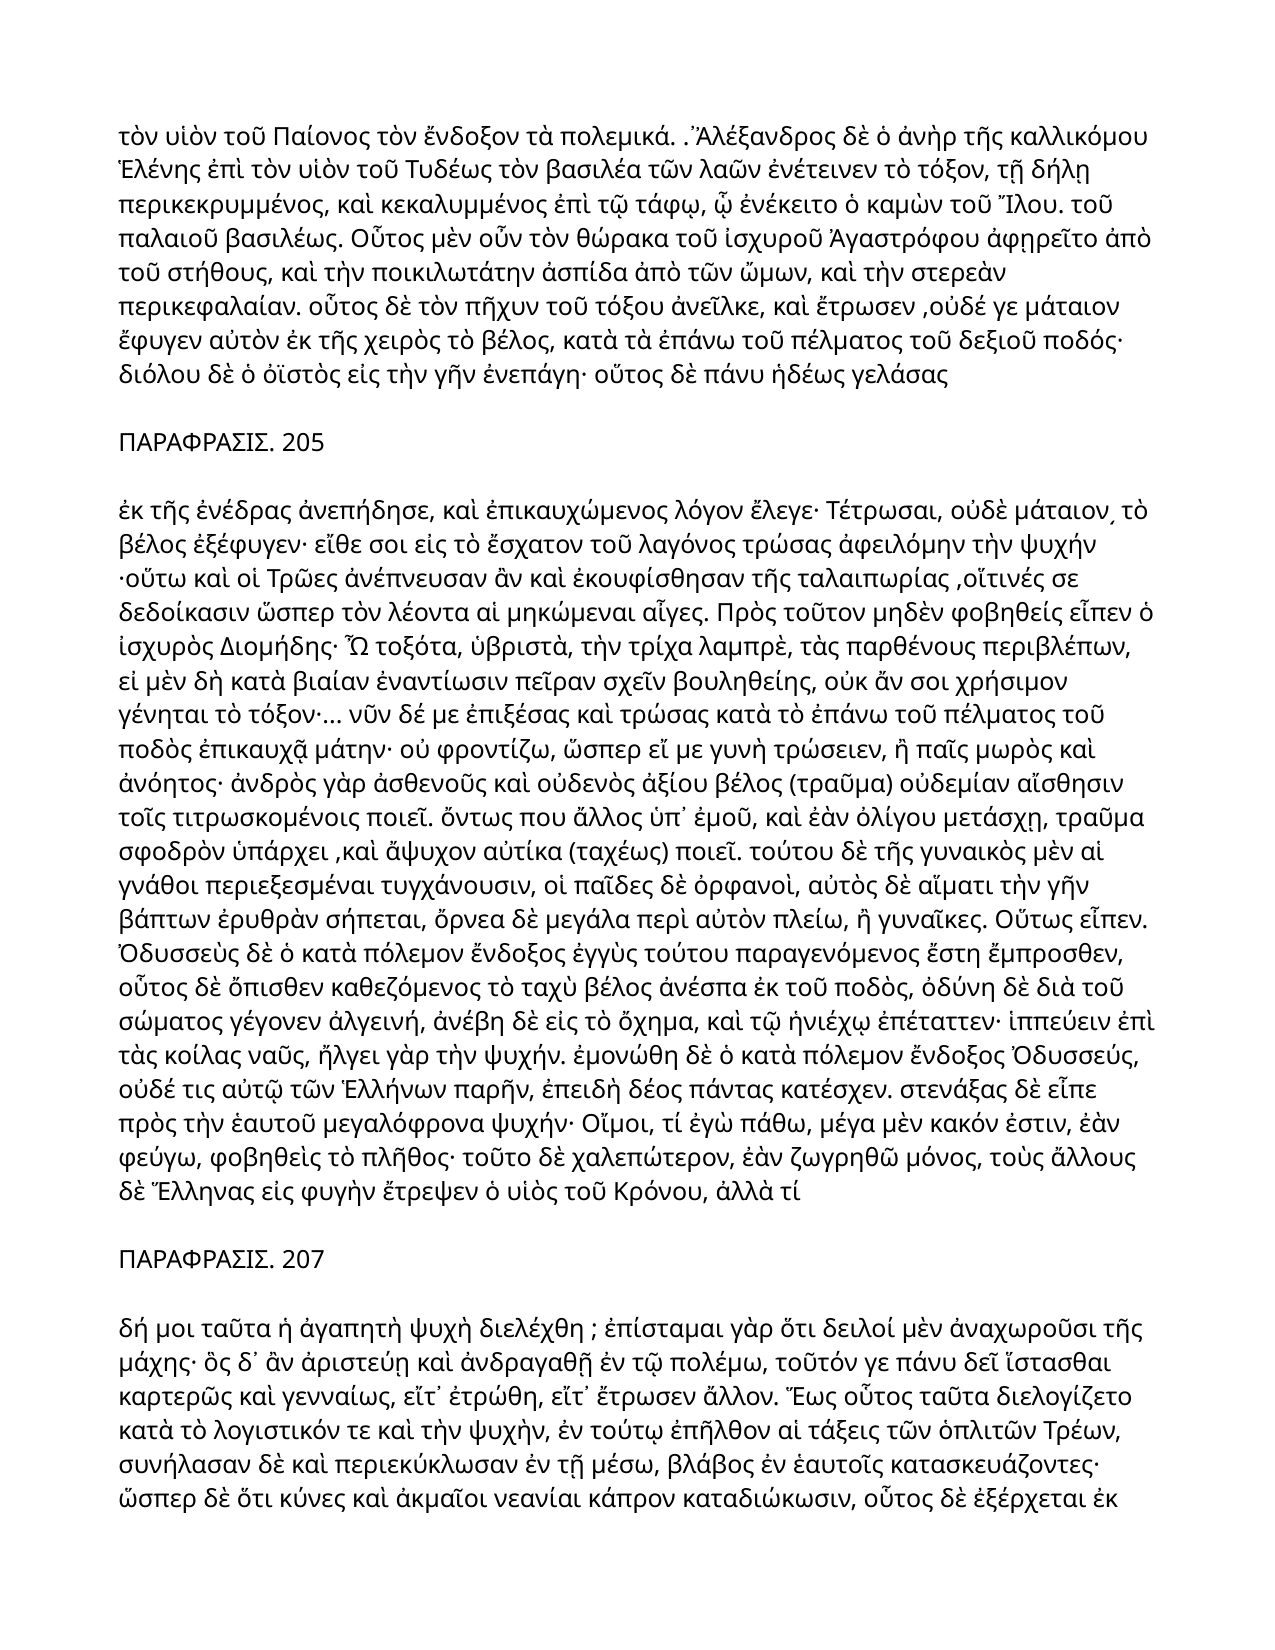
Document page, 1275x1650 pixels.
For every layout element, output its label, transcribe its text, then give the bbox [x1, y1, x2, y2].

text ἐκ τῆς ἐνέδρας ἀνεπήδησε, καὶ ἐπικαυχώμενος λόγον ἔλεγε· Τέτρωσαι, οὐδὲ μάταιον͵ τὸ βέλος ἐξέφυγεν· εἴθε σοι εἰς τὸ ἔσχατον τοῦ λαγόνος τρώσας ἀφειλόμην τὴν ψυχήν ·οὕτω καὶ οἱ Τρῶες ἀνέπνευσαν ἂν καὶ ἐκουφίσθησαν τῆς ταλαιπωρίας ,οἵτινές σε δεδοίκασιν ὥσπερ τὸν λέοντα αἱ μηκώμεναι αἶγες. Πρὸς τοῦτον μηδὲν φοβηθείς εἶπεν ὁ ἰσχυρὸς Διομήδης· Ὦ τοξότα, ὑβριστὰ, τὴν τρίχα λαμπρὲ, τὰς παρθένους περιβλέπων, εἰ μὲν δὴ κατὰ βιαίαν ἐναντίωσιν πεῖραν σχεῖν βουληθείης, οὐκ ἄν σοι χρήσιμον γένηται τὸ τόξον·... νῦν δέ με ἐπιξέσας καὶ τρώσας κατὰ τὸ ἐπάνω τοῦ πέλματος τοῦ ποδὸς ἐπικαυχᾷ μάτην· οὐ φροντίζω, ὥσπερ εἴ με γυνὴ τρώσειεν, ἢ παῖς μωρὸς καὶ ἀνόητος· ἀνδρὸς γὰρ ἀσθενοῦς καὶ οὐδενὸς ἀξίου βέλος (τραῦμα) οὐδεμίαν αἴσθησιν τοῖς τιτρωσκομένοις ποιεῖ. ὄντως που ἄλλος ὑπ᾿ ἐμοῦ, καὶ ἐὰν ὀλίγου μετάσχῃ, τραῦμα σφοδρὸν ὑπάρχει ,καὶ ἄψυχον αὐτίκα (ταχέως) ποιεῖ. τούτου δὲ τῆς γυναικὸς μὲν αἱ γνάθοι περιεξεσμέναι τυγχάνουσιν, οἱ παῖδες δὲ ὀρφανοὶ, αὐτὸς δὲ αἵματι τὴν γῆν βάπτων ἐρυθρὰν σήπεται, ὄρνεα δὲ μεγάλα περὶ αὐτὸν πλείω, ἢ γυναῖκες. Οὕτως εἶπεν. Ὀδυσσεὺς δὲ ὁ κατὰ πόλεμον ἔνδοξος ἐγγὺς τούτου παραγενόμενος ἔστη ἔμπροσθεν, οὗτος δὲ ὄπισθεν καθεζόμενος τὸ ταχὺ βέλος ἀνέσπα ἐκ τοῦ ποδὸς, ὀδύνη δὲ διὰ τοῦ σώματος γέγονεν ἀλγεινή, ἀνέβη δὲ εἰς τὸ ὄχημα, καὶ τῷ ἡνιέχῳ ἐπέταττεν· ἱππεύειν ἐπὶ τὰς κοίλας ναῦς, ἤλγει γὰρ τὴν ψυχήν. ἐμονώθη δὲ ὁ κατὰ πόλεμον ἔνδοξος Ὀδυσσεύς, οὐδέ τις αὐτῷ τῶν Ἑλλήνων παρῆν, ἐπειδὴ δέος πάντας κατέσχεν. στενάξας δὲ εἶπε πρὸς τὴν ἑαυτοῦ μεγαλόφρονα ψυχήν· Οἴμοι, τί ἐγὼ πάθω, μέγα μὲν κακόν ἐστιν, ἐὰν φεύγω, φοβηθεὶς τὸ πλῆθος· τοῦτο δὲ χαλεπώτερον, ἐὰν ζωγρηθῶ μόνος, τοὺς ἄλλους δὲ Ἕλληνας εἰς φυγὴν ἔτρεψεν ὁ υἱὸς τοῦ Κρόνου, ἀλλὰ τί [118, 493, 1157, 1208]
text τὸν υἱὸν τοῦ Παίονος τὸν ἔνδοξον τὰ πολεμικά. .᾿Ἀλέξανδρος δὲ ὁ ἀνὴρ τῆς καλλικόμου Ἑλένης ἐπὶ τὸν υἱὸν τοῦ Τυδέως τὸν βασιλέα τῶν λαῶν ἐνέτεινεν τὸ τόξον, τῇ δήλῃ περικεκρυμμένος, καὶ κεκαλυμμένος ἐπὶ τῷ τάφῳ, ᾧ ἐνέκειτο ὁ καμὼν τοῦ Ἴλου. τοῦ παλαιοῦ βασιλέως. Οὗτος μὲν οὖν τὸν θώρακα τοῦ ἰσχυροῦ Ἀγαστρόφου ἀφῃρεῖτο ἀπὸ τοῦ στήθους, καὶ τὴν ποικιλωτάτην ἀσπίδα ἀπὸ τῶν ὤμων, καὶ τὴν στερεὰν περικεφαλαίαν. οὗτος δὲ τὸν πῆχυν τοῦ τόξου ἀνεῖλκε, καὶ ἔτρωσεν ,οὐδέ γε μάταιον ἔφυγεν αὐτὸν ἐκ τῆς χειρὸς τὸ βέλος, κατὰ τὰ ἐπάνω τοῦ πέλματος τοῦ δεξιοῦ ποδός· διόλου δὲ ὁ ὀϊστὸς εἰς τὴν γῆν ἐνεπάγη· οὕτος δὲ πάνυ ἡδέως γελάσας [118, 118, 1157, 391]
text ΠΑΡΑΦΡΑΣΙΣ. 207 [118, 1242, 1157, 1276]
text δή μοι ταῦτα ἡ ἀγαπητὴ ψυχὴ διελέχθη ; ἐπίσταμαι γὰρ ὅτι δειλοί μὲν ἀναχωροῦσι τῆς μάχης· ὃς δ᾽ ἂν ἀριστεύῃ καὶ ἀνδραγαθῇ ἐν τῷ πολέμω, τοῦτόν γε πάνυ δεῖ ἵστασθαι καρτερῶς καὶ γενναίως, εἴτ᾿ ἐτρώθη, εἴτ᾽ ἔτρωσεν ἄλλον. Ἕως οὗτος ταῦτα διελογίζετο κατὰ τὸ λογιστικόν τε καὶ τὴν ψυχὴν, ἐν τούτῳ ἐπῆλθον αἱ τάξεις τῶν ὁπλιτῶν Τρέων, συνήλασαν δὲ καὶ περιεκύκλωσαν ἐν τῇ μέσω, βλάβος ἐν ἑαυτοῖς κατασκευάζοντες· ὥσπερ δὲ ὅτι κύνες καὶ ἀκμαῖοι νεανίαι κάπρον καταδιώκωσιν, οὗτος δὲ ἐξέρχεται ἐκ [118, 1310, 1157, 1515]
text ΠΑΡΑΦΡΑΣΙΣ. 205 [118, 425, 1157, 459]
